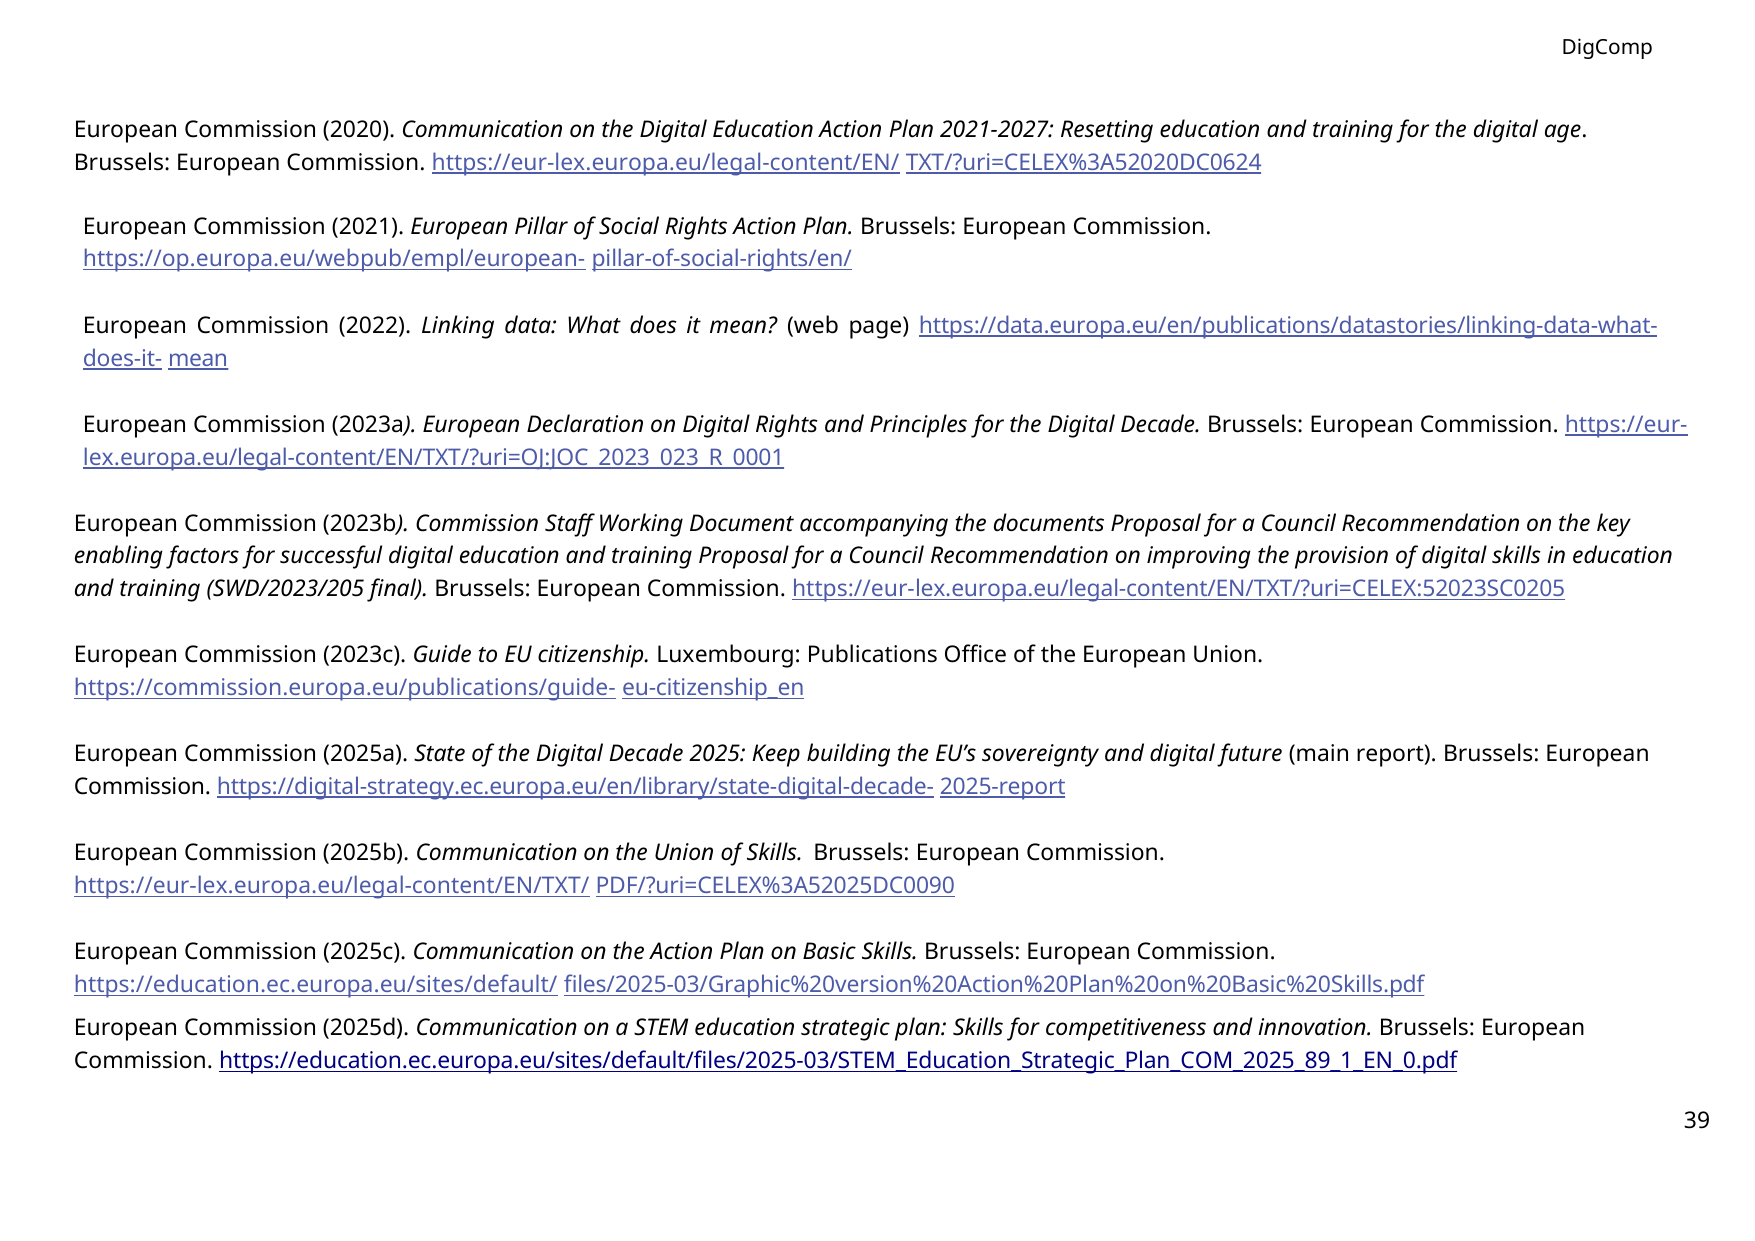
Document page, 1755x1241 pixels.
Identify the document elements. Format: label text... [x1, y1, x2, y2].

text European Commission (2022). Linking data: What does it mean? (web page) https://data.europa.eu/en/publications/datastories/linking-data-what-does-it- mean [83, 309, 1657, 373]
text European Commission (2025b). Communication on the Union of Skills. Brussels: European Commission. https://eur-lex.europa.eu/legal-content/EN/TXT/ PDF/?uri=CELEX%3A52025DC0090 [74, 836, 1683, 900]
text European Commission (2023b). Commission Staff Working Document accompanying the documents Proposal for a Council Recommendation on the key enabling factors for successful digital education and training Proposal for a Council Recommendation on improving the provision of digital skills in education and training (SWD/2023/205 final). Brussels: European Commission. https://eur-lex.europa.eu/legal-content/EN/TXT/?uri=CELEX:52023SC0205 [74, 507, 1695, 603]
text European Commission (2025a). State of the Digital Decade 2025: Keep building the EU’s sovereignty and digital future (main report). Brussels: European Commission. https://digital-strategy.ec.europa.eu/en/library/state-digital-decade- 2025-report [74, 737, 1693, 801]
text European Commission (2020). Communication on the Digital Education Action Plan 2021-2027: Resetting education and training for the digital age. Brussels: European Commission. https://eur-lex.europa.eu/legal-content/EN/ TXT/?uri=CELEX%3A52020DC0624 [74, 113, 1621, 177]
text European Commission (2025c). Communication on the Action Plan on Basic Skills. Brussels: European Commission. https://education.ec.europa.eu/sites/default/ files/2025-03/Graphic%20version%20Action%20Plan%20on%20Basic%20Skills.pdf [74, 935, 1706, 999]
text European Commission (2023c). Guide to EU citizenship. Luxembourg: Publications Office of the European Union. https://commission.europa.eu/publications/guide- eu-citizenship_en [74, 638, 1705, 702]
text European Commission (2025d). Communication on a STEM education strategic plan: Skills for competitiveness and innovation. Brussels: European Commission. https://education.ec.europa.eu/sites/default/files/2025-03/STEM_Education_Strategic_Plan_COM_2025_89_1_EN_0.pdf [74, 1011, 1651, 1075]
text European Commission (2021). European Pillar of Social Rights Action Plan. Brussels: European Commission. https://op.europa.eu/webpub/empl/european- pillar-of-social-rights/en/ [83, 209, 1667, 274]
text European Commission (2023a). European Declaration on Digital Rights and Principles for the Digital Decade. Brussels: European Commission. https://eur-lex.europa.eu/legal-content/EN/TXT/?uri=OJ:JOC_2023_023_R_0001 [83, 408, 1693, 472]
